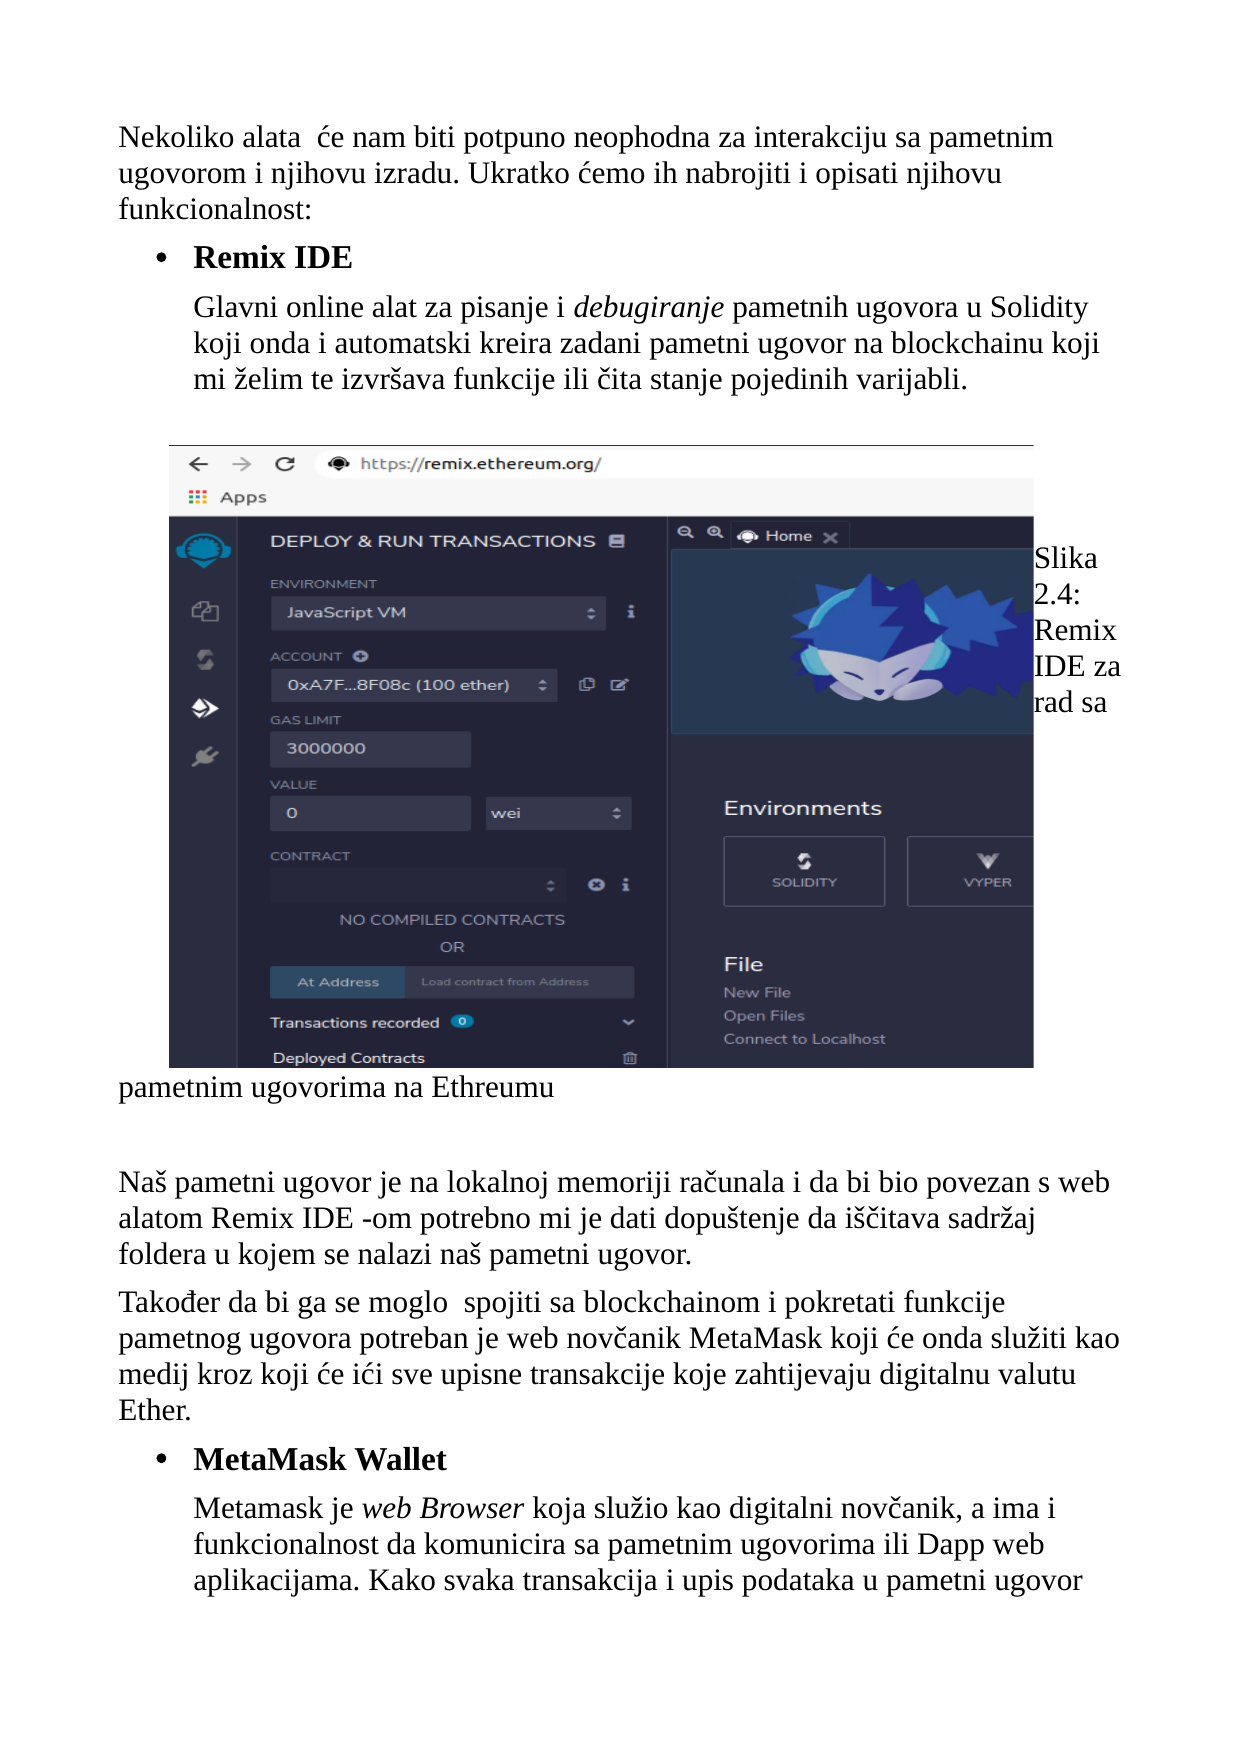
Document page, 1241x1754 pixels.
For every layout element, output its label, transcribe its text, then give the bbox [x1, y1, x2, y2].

text Naš pametni ugovor je na lokalnoj memoriji računala i da bi bio povezan s web alatom Remix IDE -om potrebno mi je dati dopuštenje da iščitava sadržaj foldera u kojem se nalazi naš pametni ugovor. [118, 1163, 1122, 1271]
list MetaMask Wallet [156, 1439, 1122, 1477]
text Slika 2.4: Remix IDE za rad sa pametnim ugovorima na Ethreumu [118, 503, 1122, 1104]
list Glavni online alat za pisanje i debugiranje pametnih ugovora u Solidity koji onda i automatski kreira zadani pametni ugovor na blockchainu koji mi želim te izvršava funkcije ili čita stanje pojedinih varijabli. [156, 288, 1122, 396]
picture [169, 445, 1034, 1068]
list Metamask je web Browser koja služio kao digitalni novčanik, a ima i funkcionalnost da komunicira sa pametnim ugovorima ili Dapp web aplikacijama. Kako svaka transakcija i upis podataka u pametni ugovor [156, 1489, 1122, 1597]
text Također da bi ga se moglo spojiti sa blockchainom i pokretati funkcije pametnog ugovora potreban je web novčanik MetaMask koji će onda služiti kao medij kroz koji će ići sve upisne transakcije koje zahtijevaju digitalnu valutu Ether. [118, 1283, 1122, 1427]
text Nekoliko alata će nam biti potpuno neophodna za interakciju sa pametnim ugovorom i njihovu izradu. Ukratko ćemo ih nabrojiti i opisati njihovu funkcionalnost: [118, 118, 1122, 226]
list Remix IDE [156, 238, 1122, 276]
